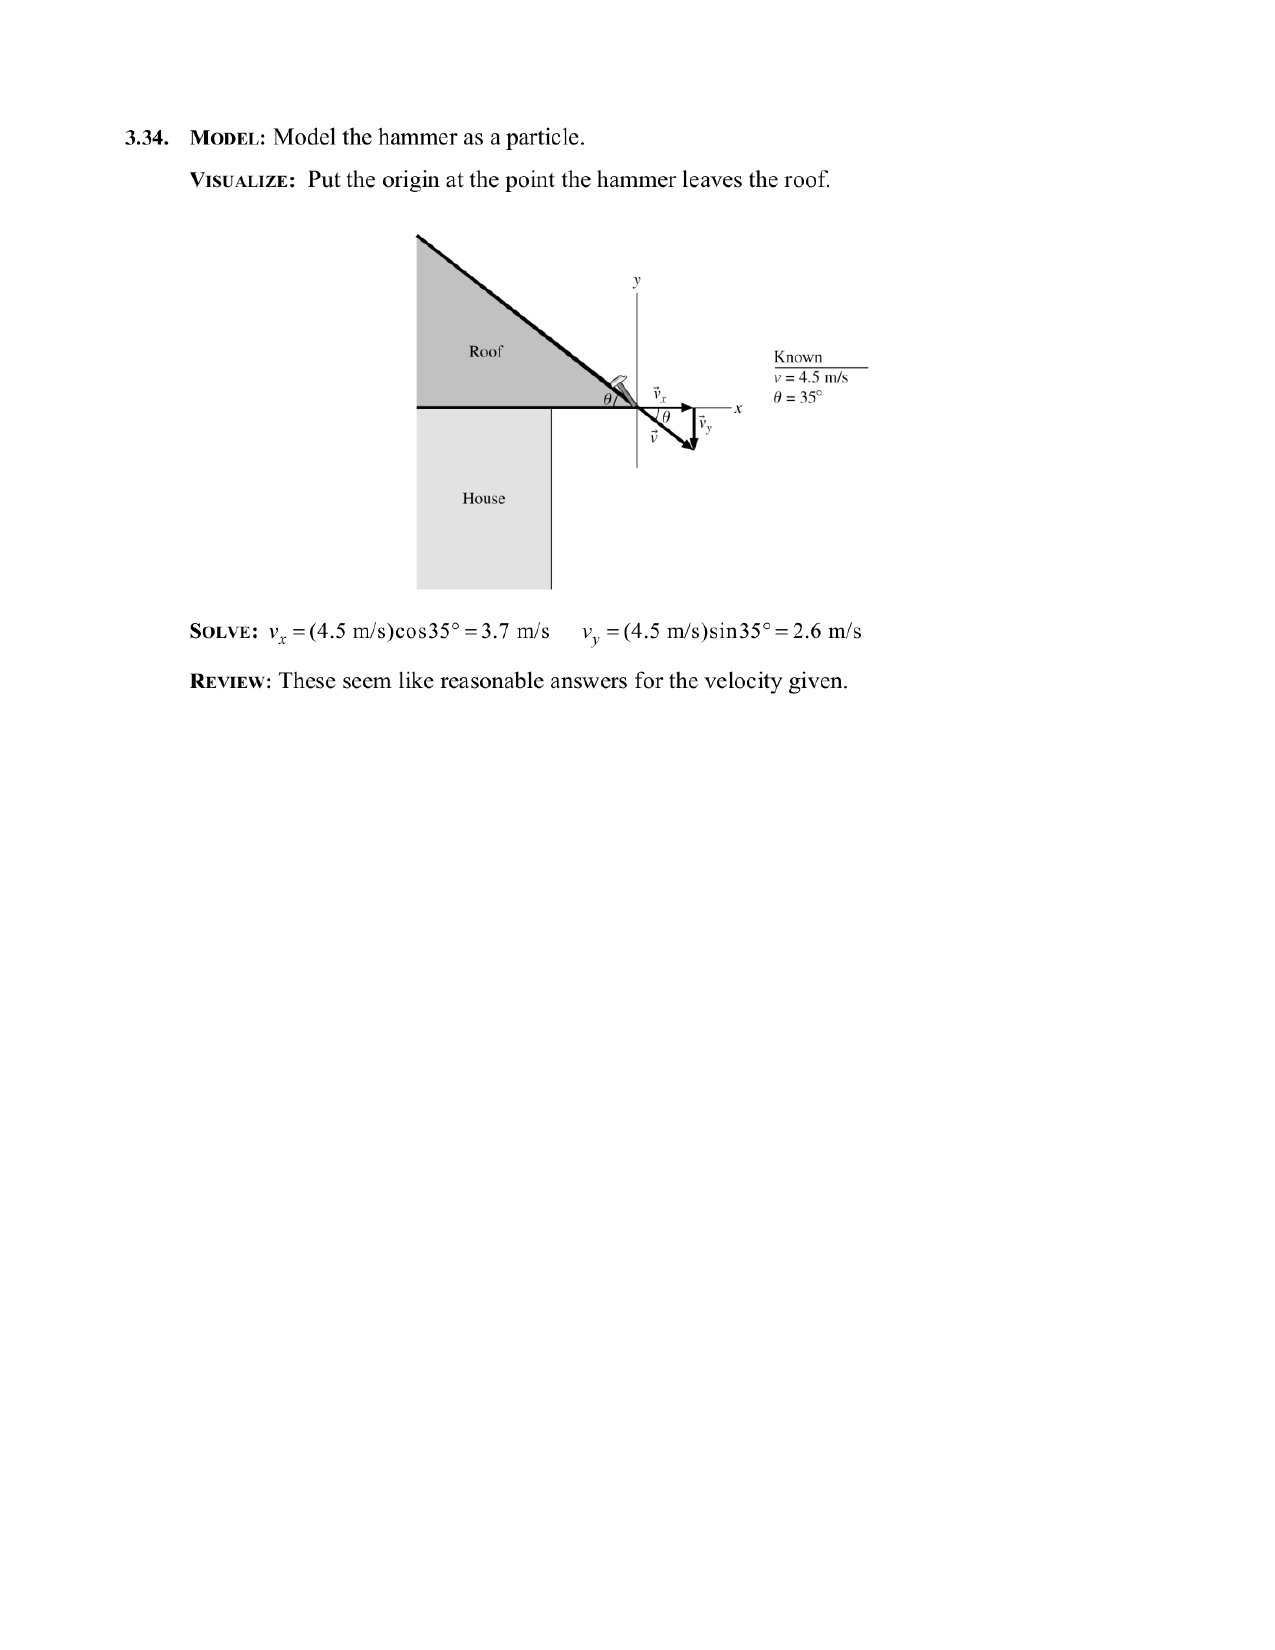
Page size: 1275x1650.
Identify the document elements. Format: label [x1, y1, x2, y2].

picture [118, 118, 1157, 700]
